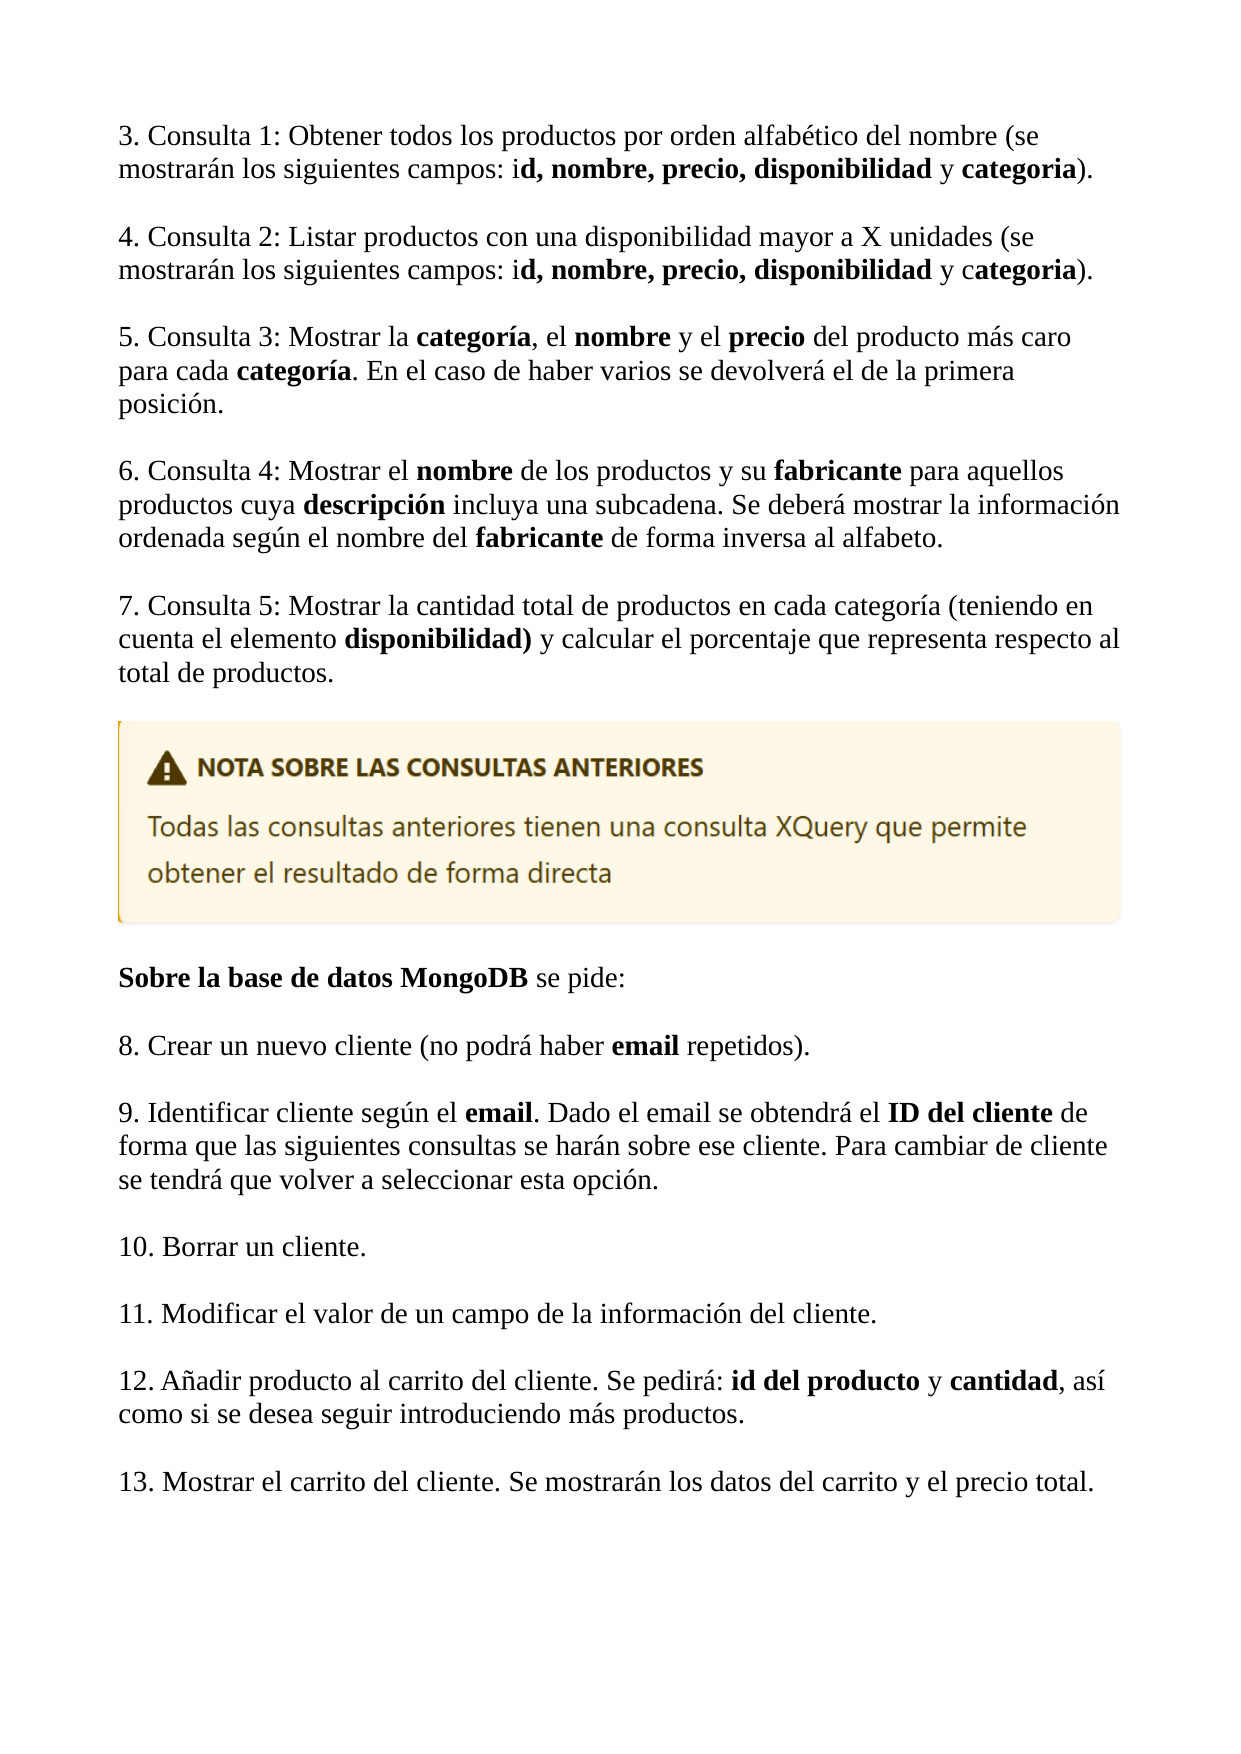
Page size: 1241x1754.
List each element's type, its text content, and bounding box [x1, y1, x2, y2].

text 4. Consulta 2: Listar productos con una disponibilidad mayor a X unidades (se mostrarán los siguientes campos: id, nombre, precio, disponibilidad y categoria). [118, 219, 1122, 286]
text 11. Modificar el valor de un campo de la información del cliente. [118, 1296, 1122, 1329]
text 10. Borrar un cliente. [118, 1229, 1122, 1262]
text 6. Consulta 4: Mostrar el nombre de los productos y su fabricante para aquellos productos cuya descripción incluya una subcadena. Se deberá mostrar la información ordenada según el nombre del fabricante de forma inversa al alfabeto. [118, 453, 1122, 554]
text 7. Consulta 5: Mostrar la cantidad total de productos en cada categoría (teniendo en cuenta el elemento disponibilidad) y calcular el porcentaje que representa respecto al total de productos. [118, 588, 1122, 688]
text 5. Consulta 3: Mostrar la categoría, el nombre y el precio del producto más caro para cada categoría. En el caso de haber varios se devolverá el de la primera posición. [118, 319, 1122, 420]
text 12. Añadir producto al carrito del cliente. Se pedirá: id del producto y cantidad, así como si se desea seguir introduciendo más productos. [118, 1363, 1122, 1430]
text Sobre la base de datos MongoDB se pide: [118, 961, 1122, 994]
text 13. Mostrar el carrito del cliente. Se mostrarán los datos del carrito y el precio total. [118, 1464, 1122, 1497]
text 9. Identificar cliente según el email. Dado el email se obtendrá el ID del cliente de forma que las siguientes consultas se harán sobre ese cliente. Para cambiar de cliente se tendrá que volver a seleccionar esta opción. [118, 1095, 1122, 1195]
text 8. Crear un nuevo cliente (no podrá haber email repetidos). [118, 1028, 1122, 1061]
text 3. Consulta 1: Obtener todos los productos por orden alfabético del nombre (se mostrarán los siguientes campos: id, nombre, precio, disponibilidad y categoria). [118, 118, 1122, 185]
picture [118, 721, 1123, 927]
